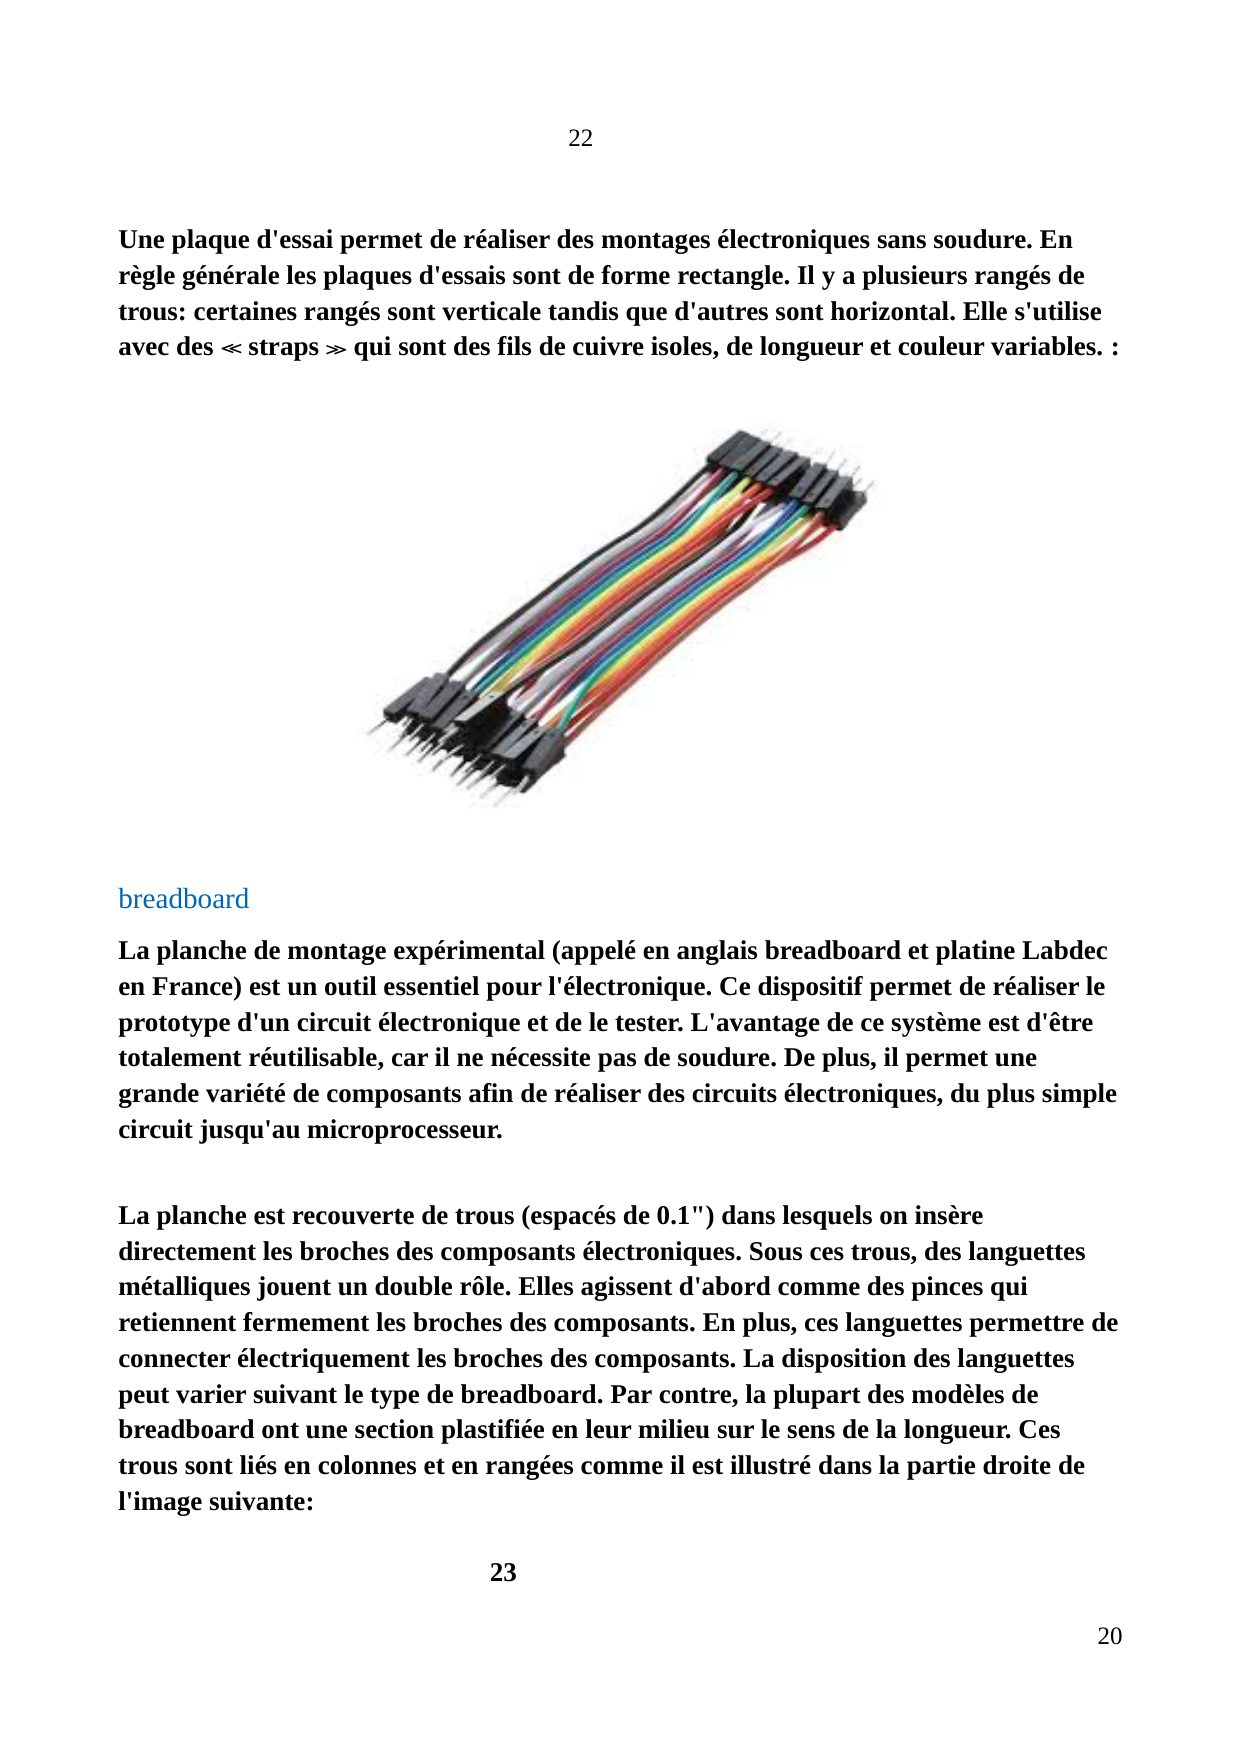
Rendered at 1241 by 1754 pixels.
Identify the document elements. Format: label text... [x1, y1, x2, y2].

text La planche de montage expérimental (appelé en anglais breadboard et platine Labdec en France) est un outil essentiel pour l'électronique. Ce dispositif permet de réaliser le prototype d'un circuit électronique et de le tester. L'avantage de ce système est d'être totalement réutilisable, car il ne nécessite pas de soudure. De plus, il permet une grande variété de composants afin de réaliser des circuits électroniques, du plus simple circuit jusqu'au microprocesseur. [118, 934, 1122, 1144]
text 23 [118, 1556, 1122, 1587]
text breadboard [118, 881, 1122, 915]
text La planche est recouverte de trous (espacés de 0.1") dans lesquels on insère directement les broches des composants électroniques. Sous ces trous, des languettes métalliques jouent un double rôle. Elles agissent d'abord comme des pinces qui retiennent fermement les broches des composants. En plus, ces languettes permettre de connecter électriquement les broches des composants. La disposition des languettes peut varier suivant le type de breadboard. Par contre, la plupart des modèles de breadboard ont une section plastifiée en leur milieu sur le sens de la longueur. Ces trous sont liés en colonnes et en rangées comme il est illustré dans la partie droite de l'image suivante: [118, 1199, 1122, 1516]
text 22 [118, 123, 1122, 151]
text Une plaque d'essai permet de réaliser des montages électroniques sans soudure. En règle générale les plaques d'essais sont de forme rectangle. Il y a plusieurs rangés de trous: certaines rangés sont verticale tandis que d'autres sont horizontal. Elle s'utilise avec des ≪ straps ≫ qui sont des fils de cuivre isoles, de longueur et couleur variables. : [118, 223, 1122, 362]
picture [356, 380, 884, 845]
